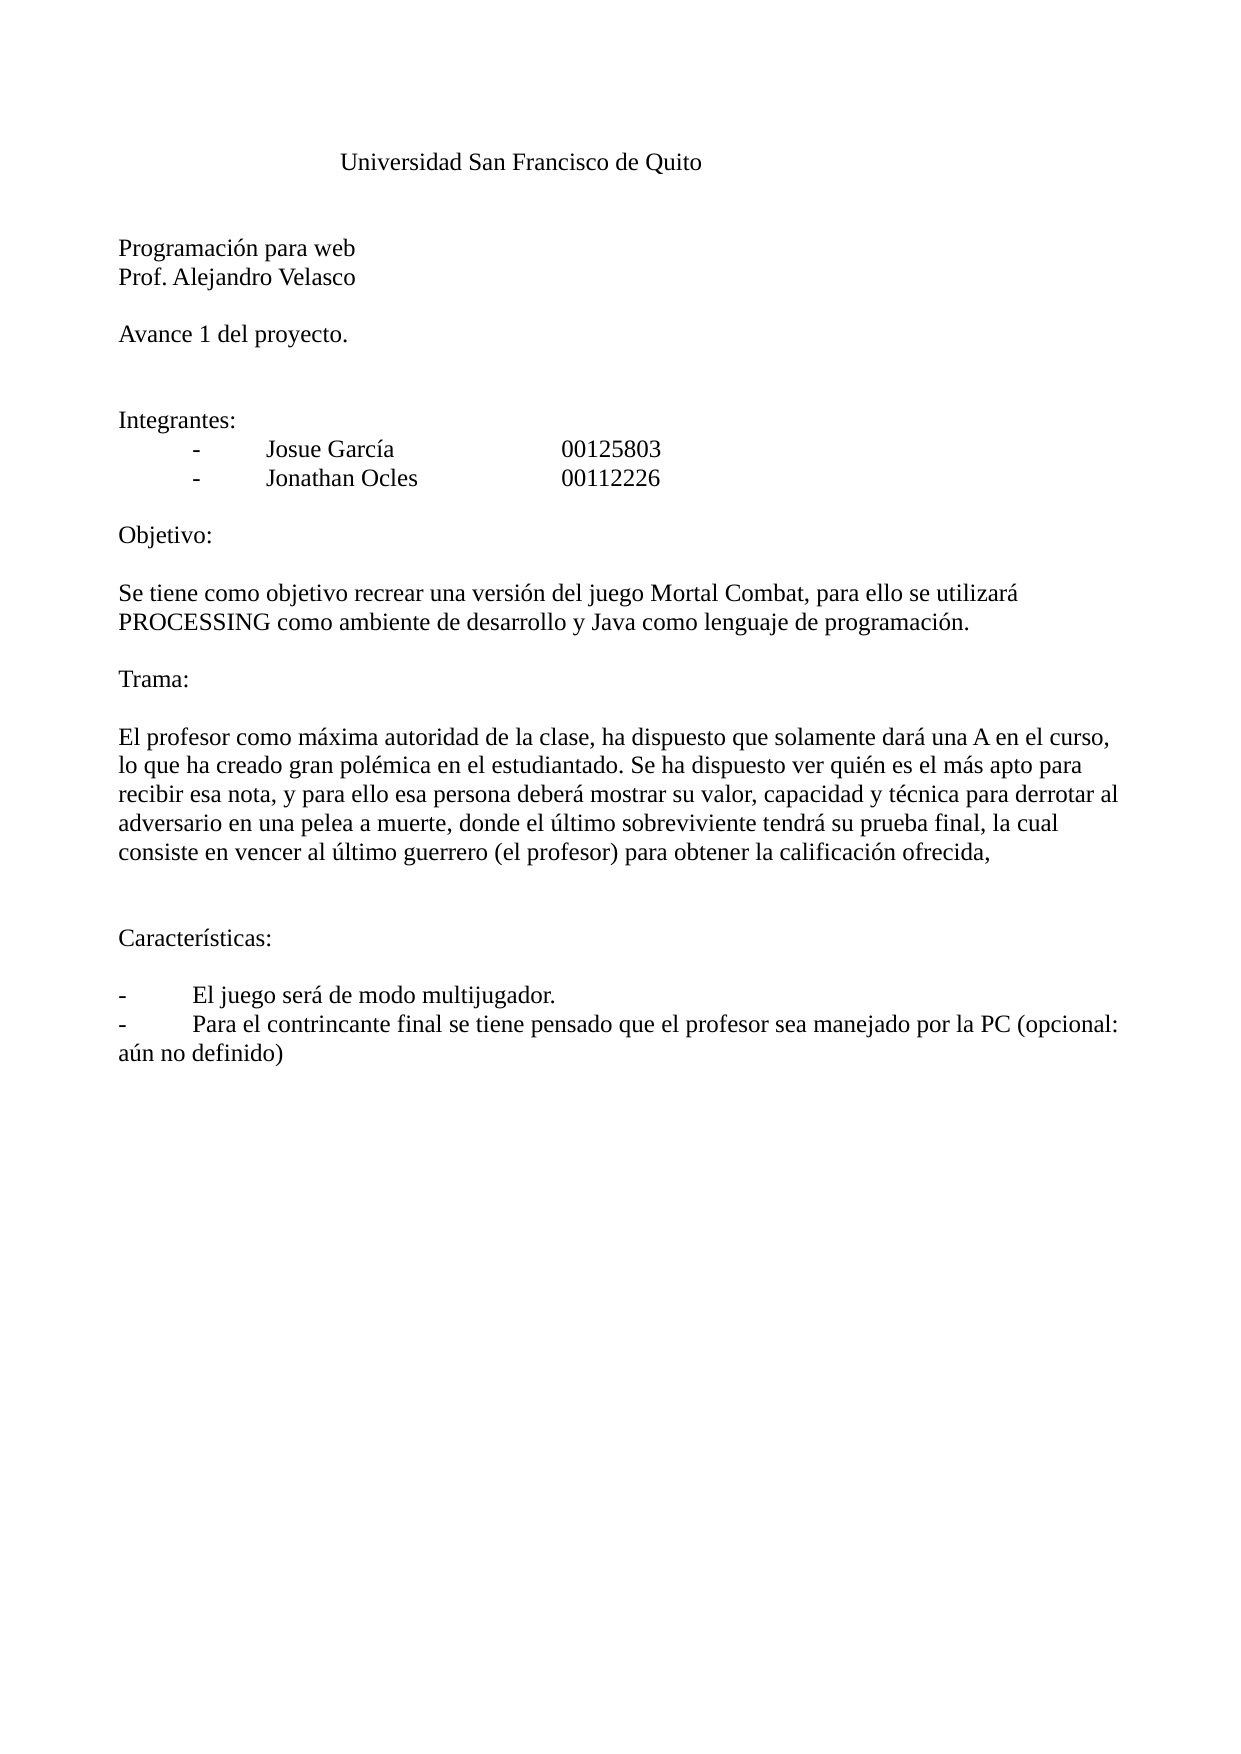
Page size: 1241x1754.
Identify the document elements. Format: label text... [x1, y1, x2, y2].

text Universidad San Francisco de Quito [118, 147, 1122, 176]
text - El juego será de modo multijugador. [118, 981, 1122, 1009]
text Avance 1 del proyecto. [118, 319, 1122, 348]
text Trama: [118, 664, 1122, 693]
text - Jonathan Ocles 00112226 [118, 463, 1122, 492]
text Programación para web [118, 233, 1122, 262]
text Se tiene como objetivo recrear una versión del juego Mortal Combat, para ello se utilizará PROCESSING como ambiente de desarrollo y Java como lenguaje de programación. [118, 578, 1122, 636]
text Características: [118, 923, 1122, 952]
text - Para el contrincante final se tiene pensado que el profesor sea manejado por la PC (opcional: aún no definido) [118, 1009, 1122, 1067]
text Prof. Alejandro Velasco [118, 262, 1122, 291]
text - Josue García 00125803 [118, 434, 1122, 463]
text Integrantes: [118, 406, 1122, 434]
text El profesor como máxima autoridad de la clase, ha dispuesto que solamente dará una A en el curso, lo que ha creado gran polémica en el estudiantado. Se ha dispuesto ver quién es el más apto para recibir esa nota, y para ello esa persona deberá mostrar su valor, capacidad y técnica para derrotar al adversario en una pelea a muerte, donde el último sobreviviente tendrá su prueba final, la cual consiste en vencer al último guerrero (el profesor) para obtener la calificación ofrecida, [118, 722, 1122, 866]
text Objetivo: [118, 521, 1122, 549]
